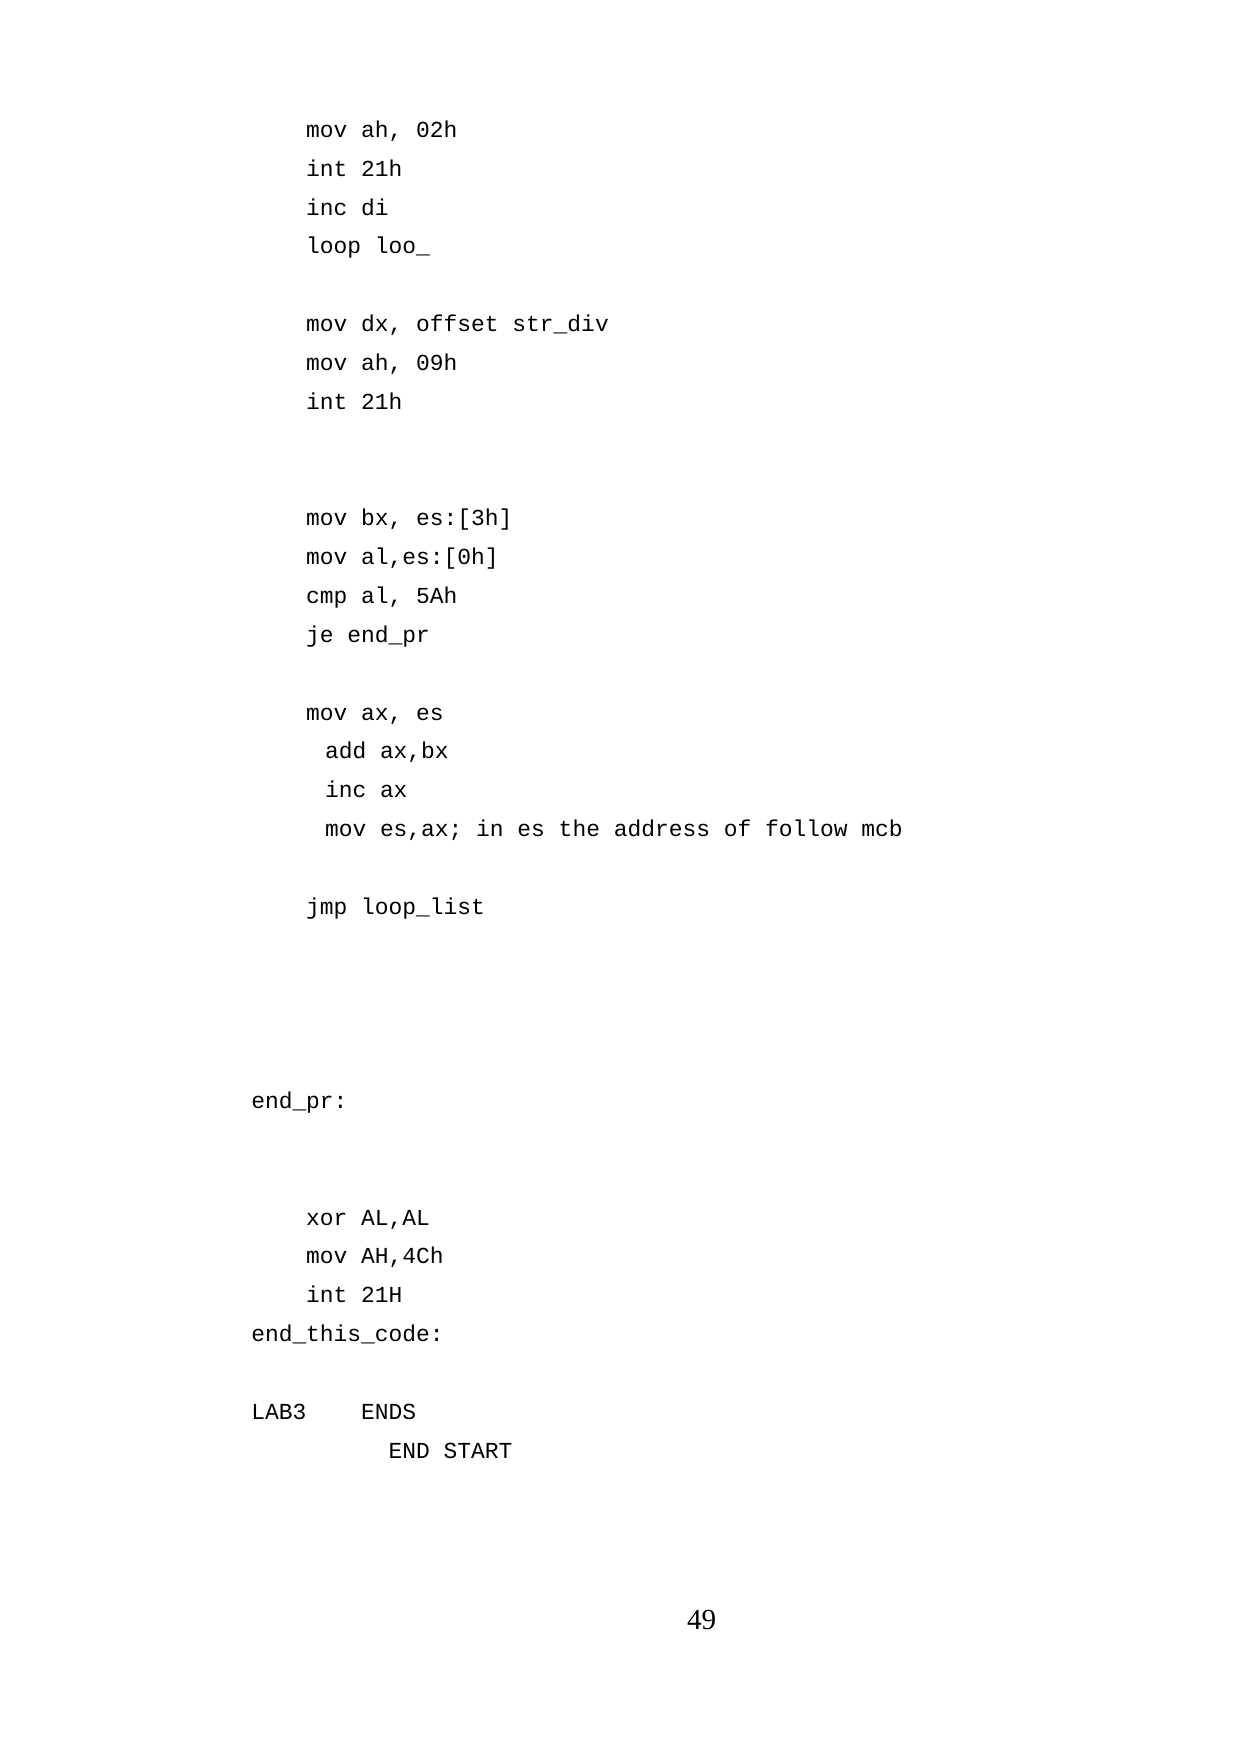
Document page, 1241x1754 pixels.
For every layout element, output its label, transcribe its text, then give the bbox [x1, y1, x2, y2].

text end_pr: [177, 1089, 1152, 1115]
text int 21h [177, 390, 1152, 416]
text mov ah, 09h [177, 351, 1152, 377]
text end_this_code: [177, 1323, 1152, 1348]
text int 21h [177, 157, 1152, 183]
text cmp al, 5Ah [177, 584, 1152, 610]
text loop loo_ [177, 235, 1152, 261]
text LAB3 ENDS [177, 1400, 1152, 1426]
text mov al,es:[0h] [177, 546, 1152, 571]
text mov bx, es:[3h] [177, 507, 1152, 533]
text mov AH,4Ch [177, 1245, 1152, 1271]
text xor AL,AL [177, 1206, 1152, 1232]
text jmp loop_list [177, 895, 1152, 921]
text mov es,ax; in es the address of follow mcb [177, 817, 1152, 843]
text inc ax [177, 779, 1152, 804]
text add ax,bx [177, 740, 1152, 766]
text je end_pr [177, 623, 1152, 649]
text mov ah, 02h [177, 118, 1152, 144]
text mov dx, offset str_div [177, 312, 1152, 338]
text END START [177, 1439, 1152, 1465]
text mov ax, es [177, 701, 1152, 727]
text inc di [177, 196, 1152, 222]
text int 21H [177, 1284, 1152, 1310]
